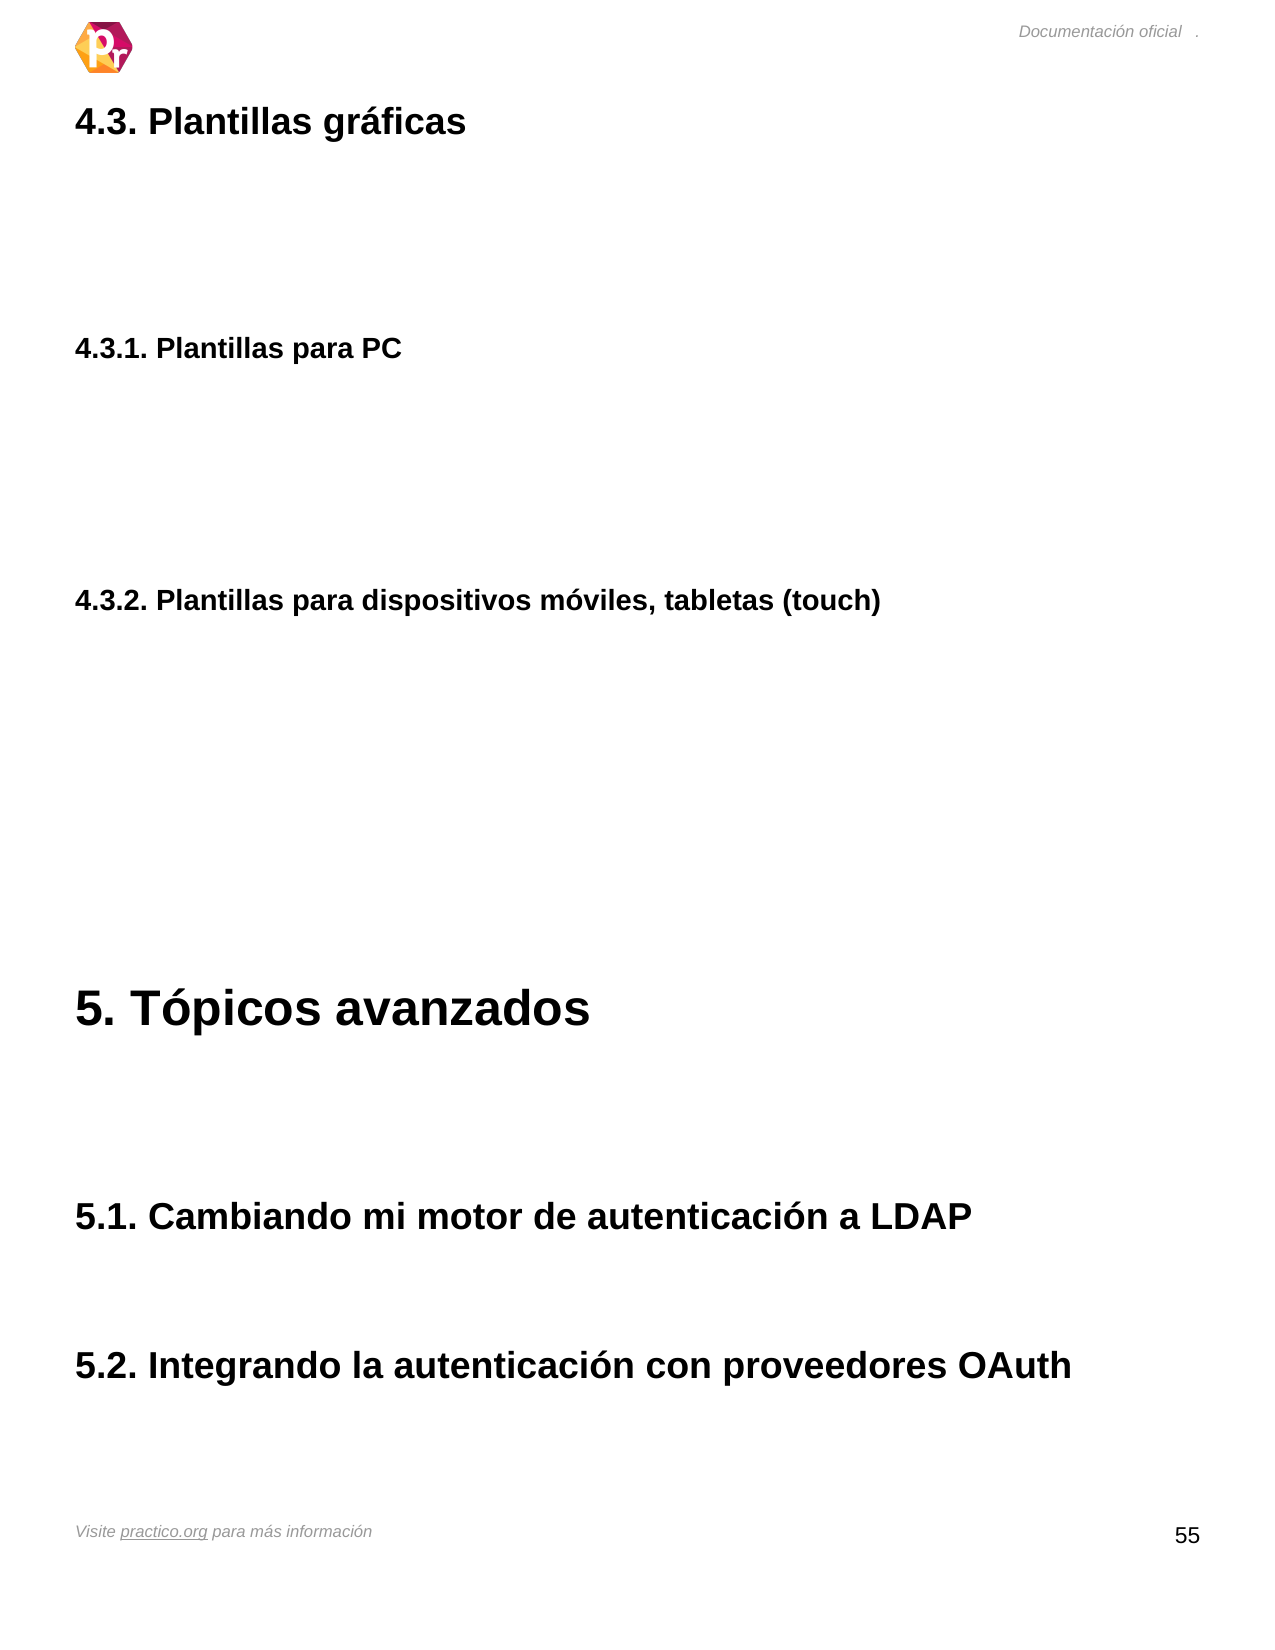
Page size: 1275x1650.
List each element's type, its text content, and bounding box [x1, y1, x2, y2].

subtitle 5. Tópicos avanzados [75, 978, 1200, 1036]
subtitle 5.2. Integrando la autenticación con proveedores OAuth [75, 1344, 1200, 1387]
picture [75, 22, 133, 73]
subtitle 4.3. Plantillas gráficas [75, 99, 1200, 143]
subtitle 4.3.1. Plantillas para PC [75, 331, 1200, 365]
subtitle 5.1. Cambiando mi motor de autenticación a LDAP [75, 1194, 1200, 1237]
subtitle 4.3.2. Plantillas para dispositivos móviles, tabletas (touch) [75, 583, 1200, 617]
